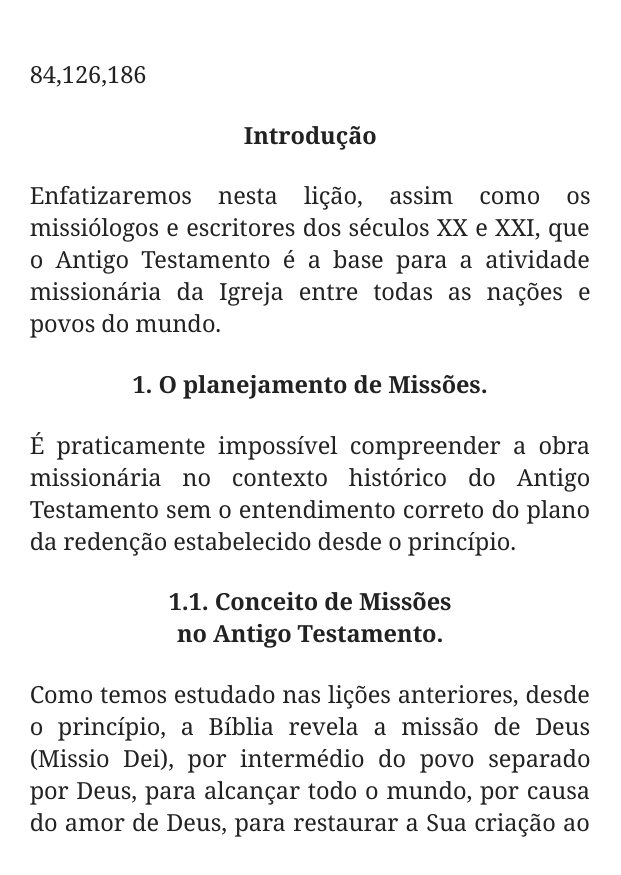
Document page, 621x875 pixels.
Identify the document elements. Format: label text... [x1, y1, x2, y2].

text 84,126,186 [29, 58, 591, 90]
text no Antigo Testamento. [29, 618, 591, 650]
text 1. O planejamento de Missões. [29, 368, 591, 400]
text É praticamente impossível compreender a obra missionária no contexto histórico do Antigo Testamento sem o entendimento correto do plano da redenção estabelecido desde o princípio. [29, 429, 591, 557]
text Como temos estudado nas lições anteriores, desde o princípio, a Bíblia revela a missão de Deus (Missio Dei), por intermédio do povo separado por Deus, para alcançar todo o mundo, por causa do amor de Deus, para restaurar a Sua criação ao [29, 678, 591, 838]
text Introdução [29, 119, 591, 151]
text 1.1. Conceito de Missões [29, 586, 591, 618]
text Enfatizaremos nesta lição, assim como os missiólogos e escritores dos séculos XX e XXI, que o Antigo Testamento é a base para a atividade missionária da Igreja entre todas as nações e povos do mundo. [29, 180, 591, 339]
